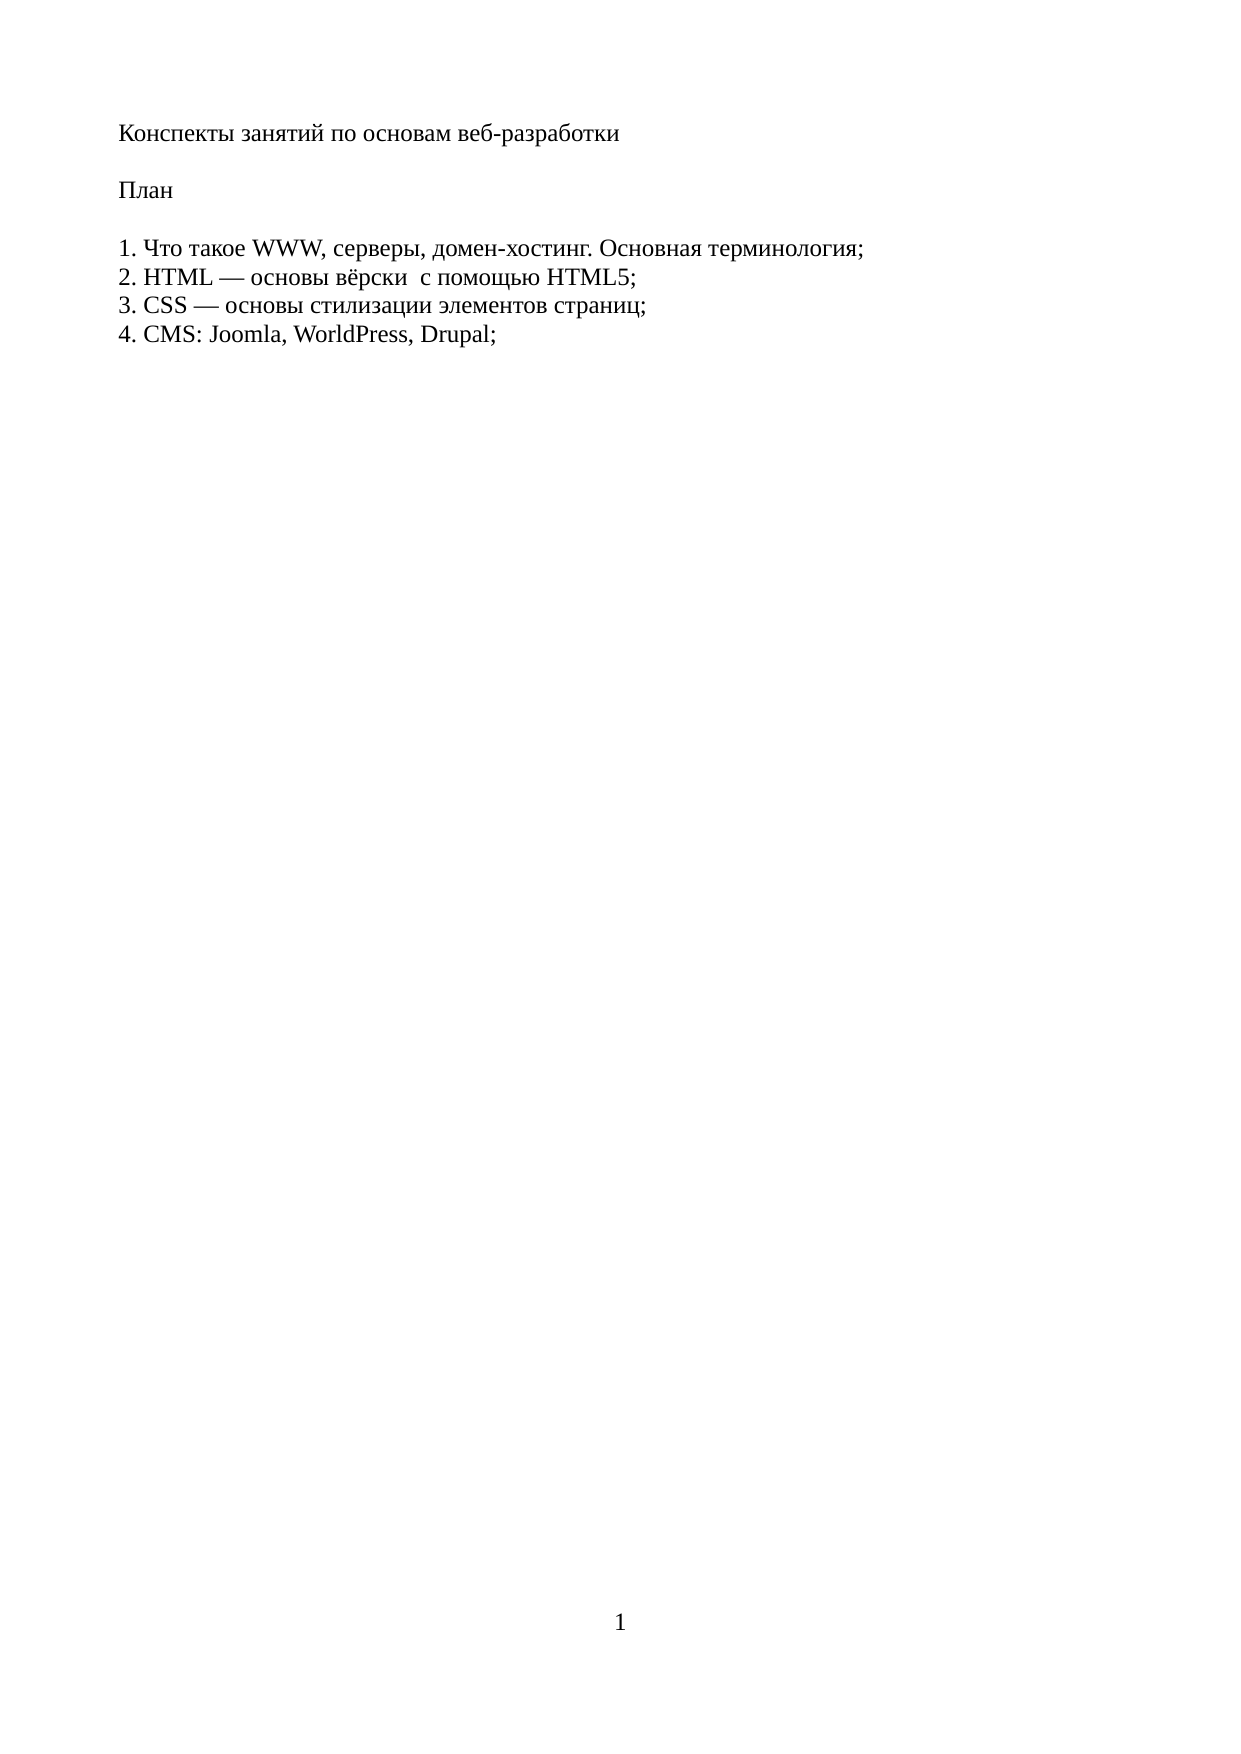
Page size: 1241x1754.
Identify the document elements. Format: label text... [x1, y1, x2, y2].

text 3. CSS — основы стилизации элементов страниц; [118, 291, 1122, 319]
text 4. CMS: Joomla, WorldPress, Drupal; [118, 319, 1122, 348]
text 1. Что такое WWW, серверы, домен-хостинг. Основная терминология; [118, 233, 1122, 262]
text Конспекты занятий по основам веб-разработки [118, 118, 1122, 147]
text План [118, 176, 1122, 204]
text 2. HTML — основы вёрски с помощью HTML5; [118, 262, 1122, 291]
